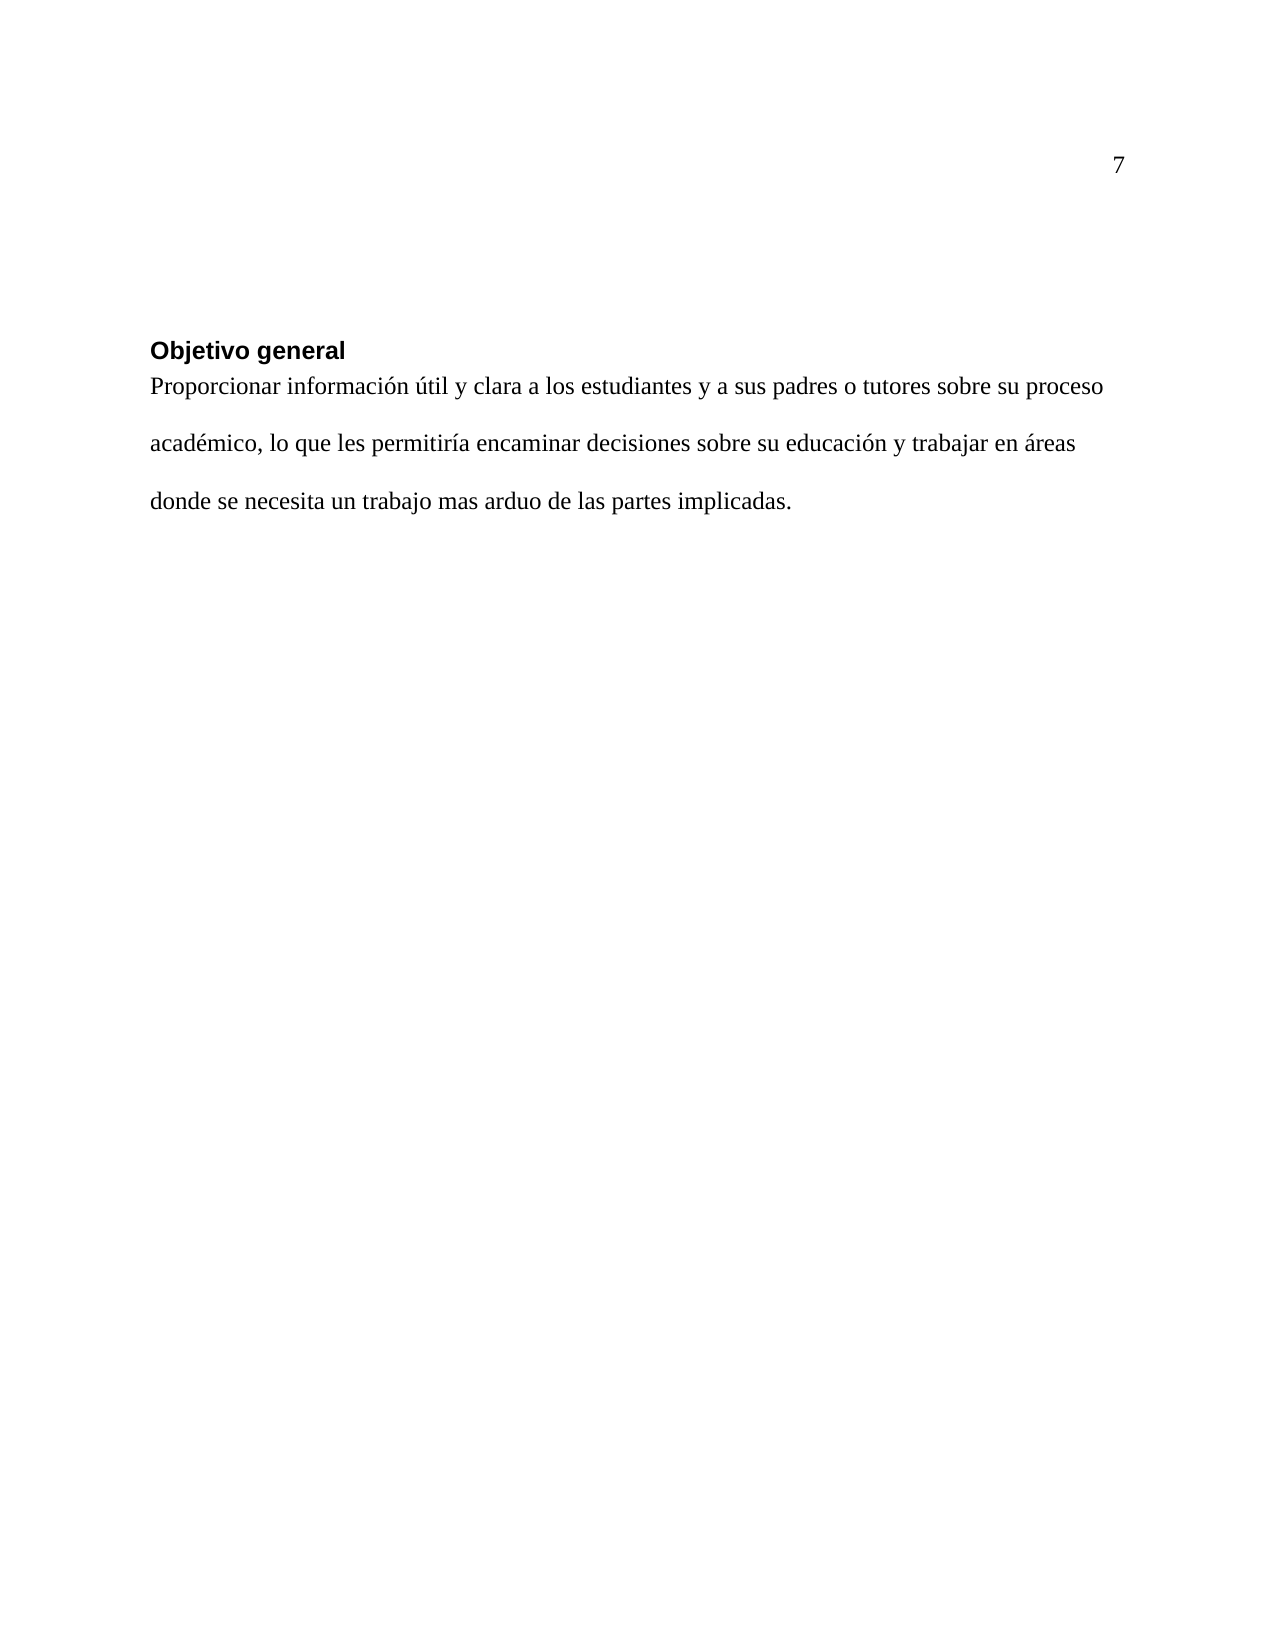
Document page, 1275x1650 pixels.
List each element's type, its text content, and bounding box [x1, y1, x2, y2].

subtitle Objetivo general [150, 336, 1125, 364]
text Proporcionar información útil y clara a los estudiantes y a sus padres o tutores sobre su proceso académico, lo que les permitiría encaminar decisiones sobre su educación y trabajar en áreas donde se necesita un trabajo mas arduo de las partes implicadas. [150, 371, 1125, 514]
